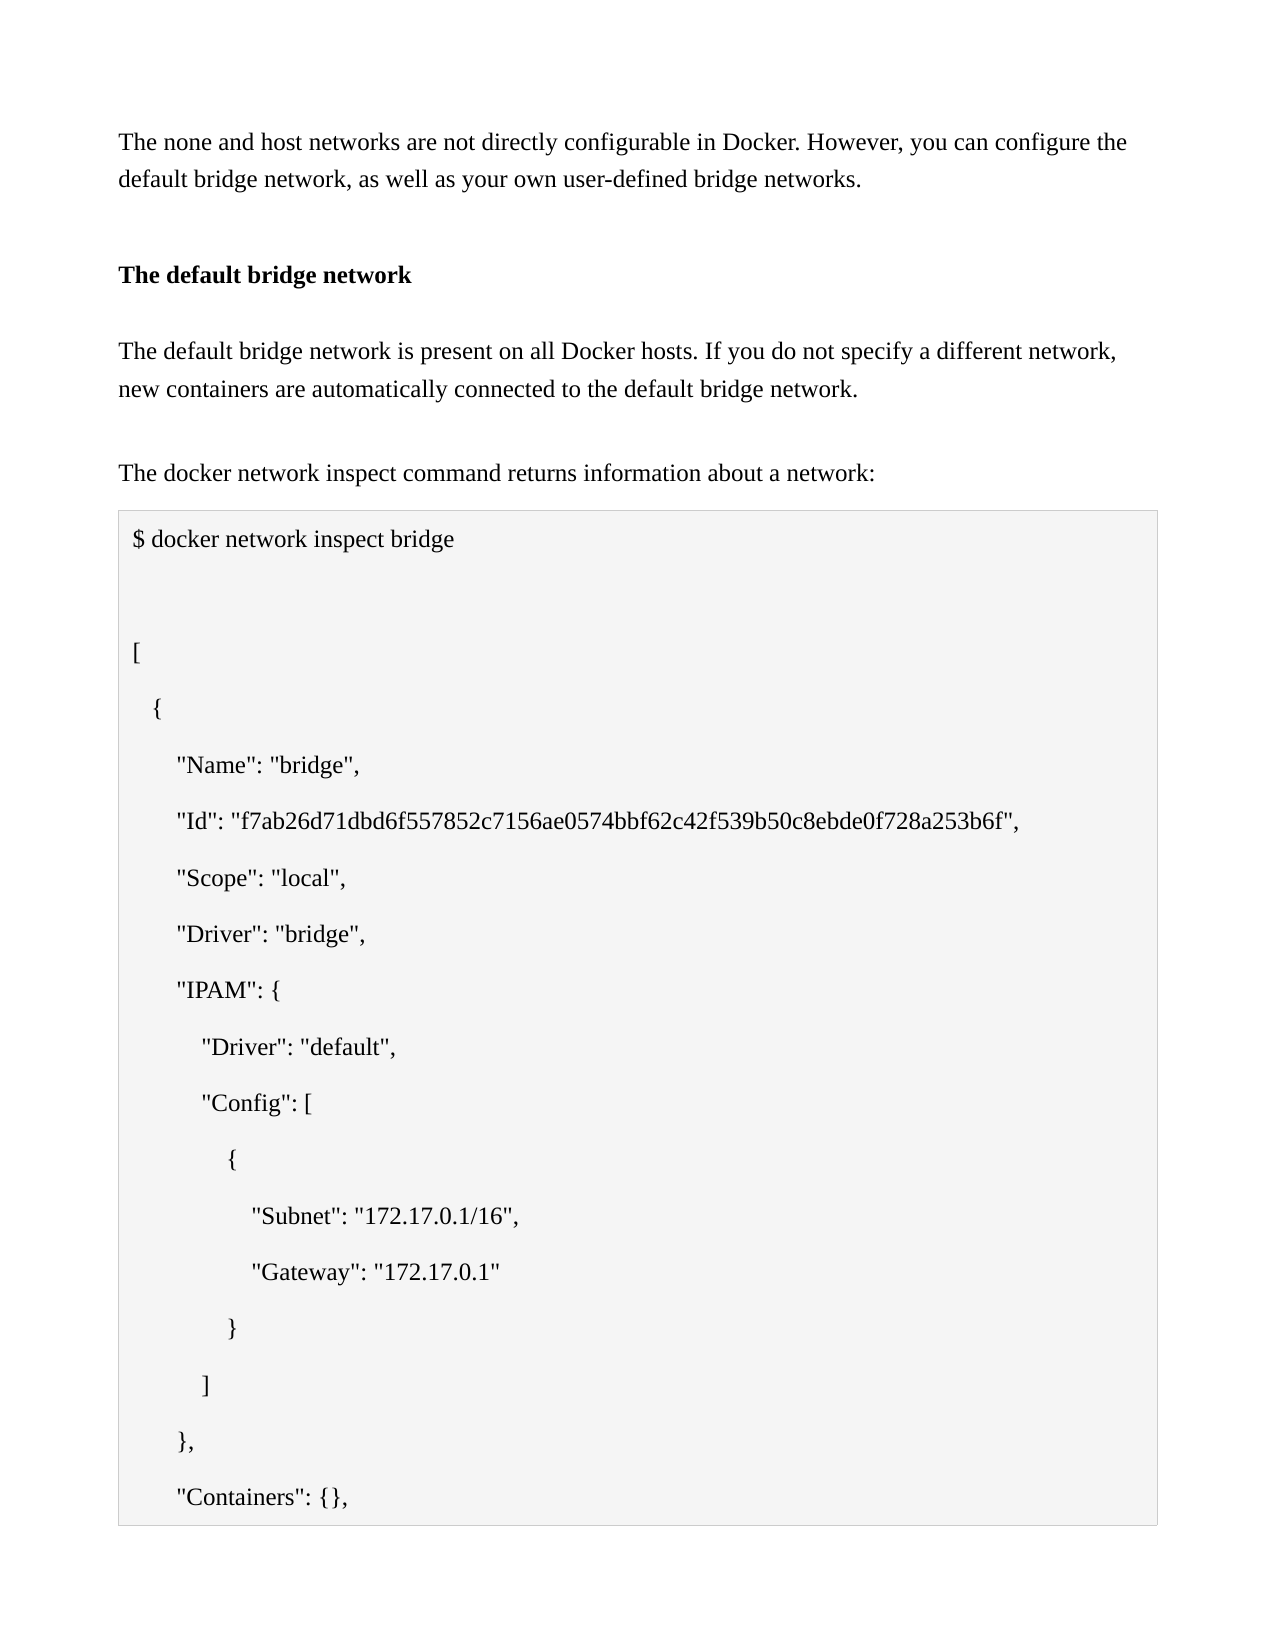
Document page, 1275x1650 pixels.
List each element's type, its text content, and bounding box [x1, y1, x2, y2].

text "Driver": "default", [119, 1017, 1157, 1060]
text { [119, 679, 1157, 722]
text } [119, 1299, 1157, 1342]
text }, [119, 1412, 1157, 1455]
text "IPAM": { [119, 961, 1157, 1004]
text $ docker network inspect bridge [119, 511, 1157, 553]
text [ [119, 623, 1157, 666]
text The default bridge network is present on all Docker hosts. If you do not specify a different network, new containers are automatically connected to the default bridge network. [118, 327, 1157, 402]
text "Driver": "bridge", [119, 905, 1157, 948]
text "Gateway": "172.17.0.1" [119, 1243, 1157, 1286]
text { [119, 1130, 1157, 1173]
text The docker network inspect command returns information about a network: [118, 449, 1157, 487]
text "Containers": {}, [119, 1468, 1157, 1525]
text "Id": "f7ab26d71dbd6f557852c7156ae0574bbf62c42f539b50c8ebde0f728a253b6f", [119, 792, 1157, 835]
text The none and host networks are not directly configurable in Docker. However, you can configure the default bridge network, as well as your own user-defined bridge networks. [118, 118, 1157, 193]
subtitle The default bridge network [118, 248, 1157, 288]
text "Name": "bridge", [119, 736, 1157, 779]
text "Subnet": "172.17.0.1/16", [119, 1187, 1157, 1229]
text "Scope": "local", [119, 848, 1157, 891]
text "Config": [ [119, 1074, 1157, 1117]
text ] [119, 1356, 1157, 1398]
